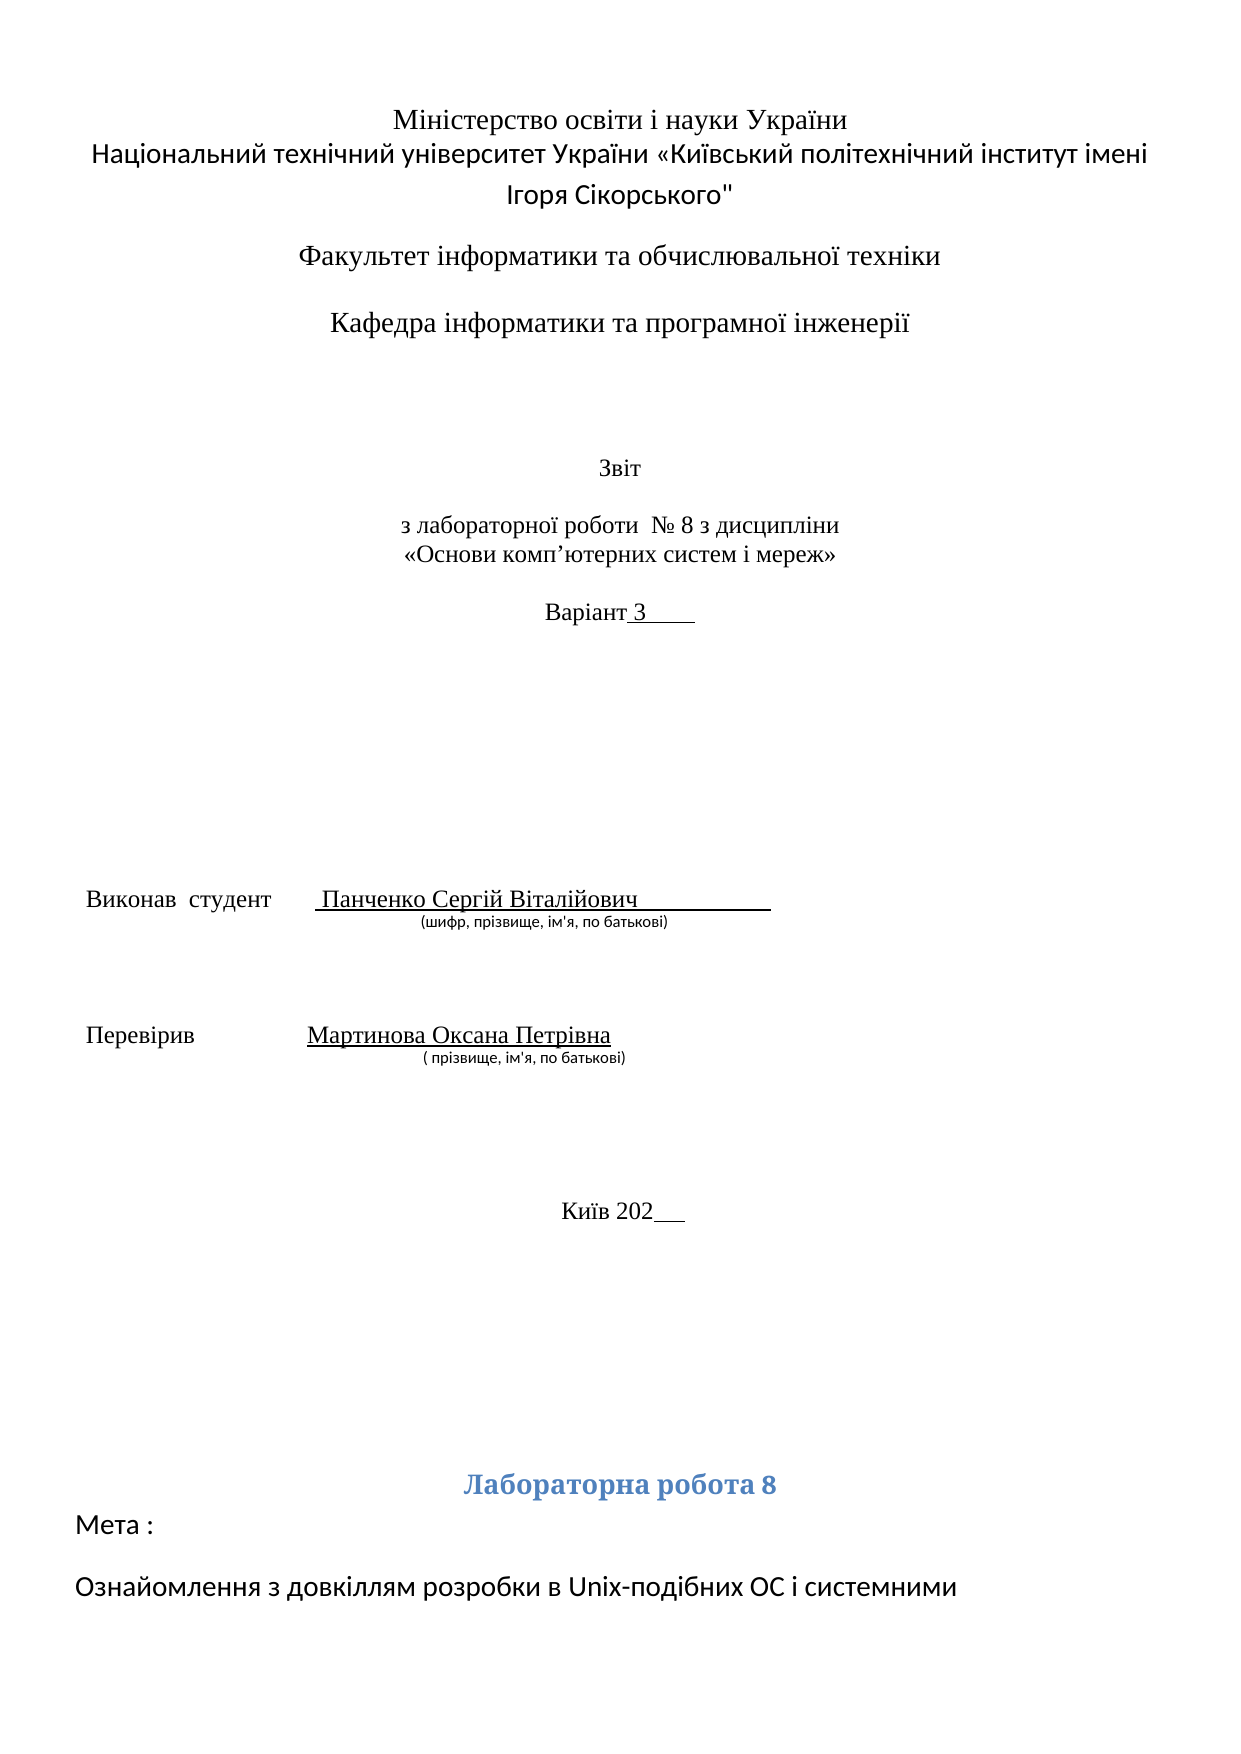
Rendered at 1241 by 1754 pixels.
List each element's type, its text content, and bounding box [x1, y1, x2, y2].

text Мета : [75, 1506, 1165, 1542]
subtitle Факультет інформатики та обчислювальної техніки Кафедра інформатики та програмної інженерії [251, 238, 988, 339]
text Національний технічний університет України «Київський політехнічний інститут імені Ігоря Сікорського" [80, 135, 1158, 212]
text ( прізвище, ім'я, по батькові) [423, 1049, 1165, 1067]
text Варіант 3 [379, 597, 860, 626]
text Перевірив Мартинова Оксана Петрівна [86, 1021, 1165, 1049]
subtitle Міністерство освіти і науки України [80, 102, 1159, 135]
text (шифр, прізвище, ім'я, по батькові) [420, 913, 1165, 931]
text Київ 202 [80, 1196, 1165, 1225]
text Ознайомлення з довкіллям розробки в Unix-подібних ОС і системними [75, 1568, 1165, 1603]
text Виконав студент Панченко Сергій Віталійович [86, 885, 1165, 913]
subtitle Лабораторна робота 8 [447, 1470, 793, 1501]
text Звіт [80, 453, 1159, 482]
text з лабораторної роботи № 8 з дисципліни [80, 510, 1159, 539]
text «Основи комп’ютерних систем і мереж» [80, 539, 1159, 568]
